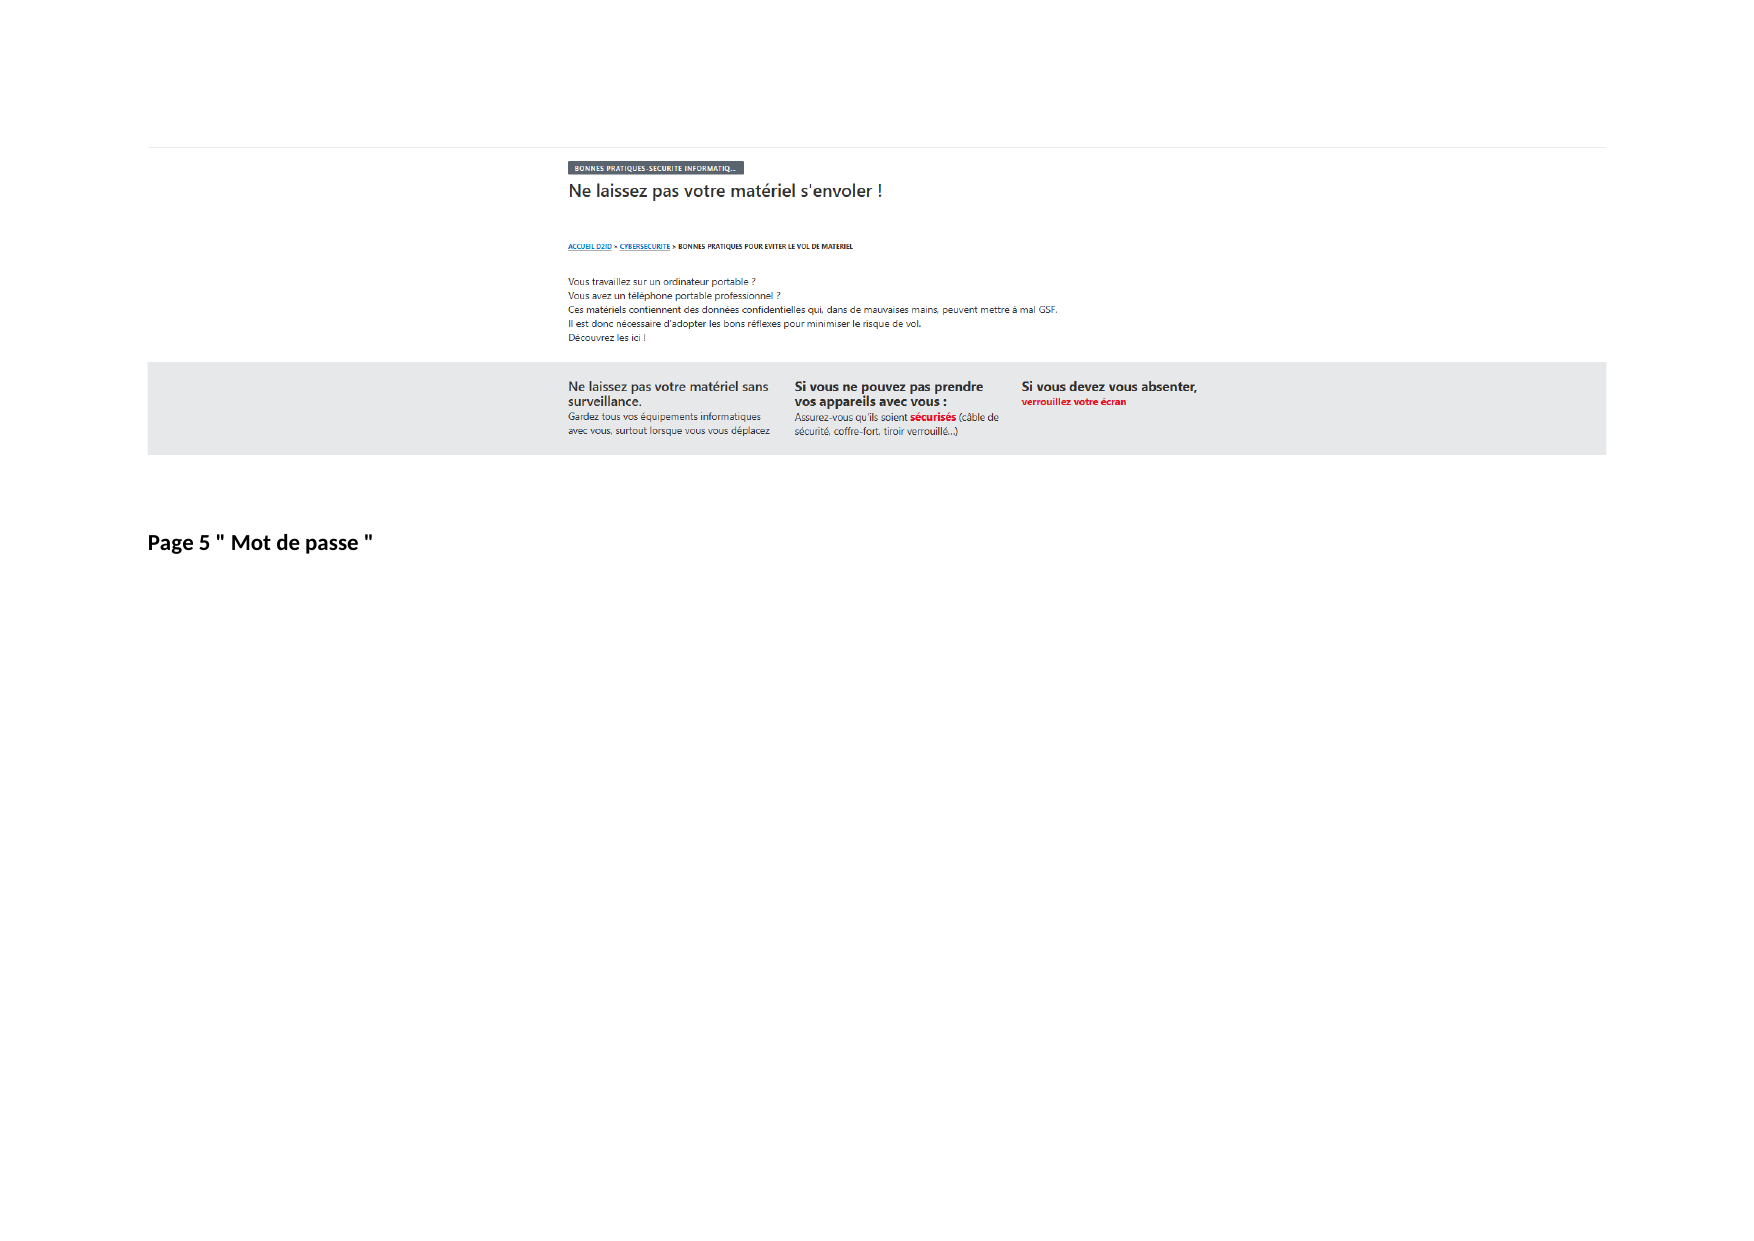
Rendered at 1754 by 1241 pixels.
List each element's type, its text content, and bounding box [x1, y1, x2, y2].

picture [147, 147, 1607, 463]
text Page 5 " Mot de passe " [148, 528, 1606, 556]
